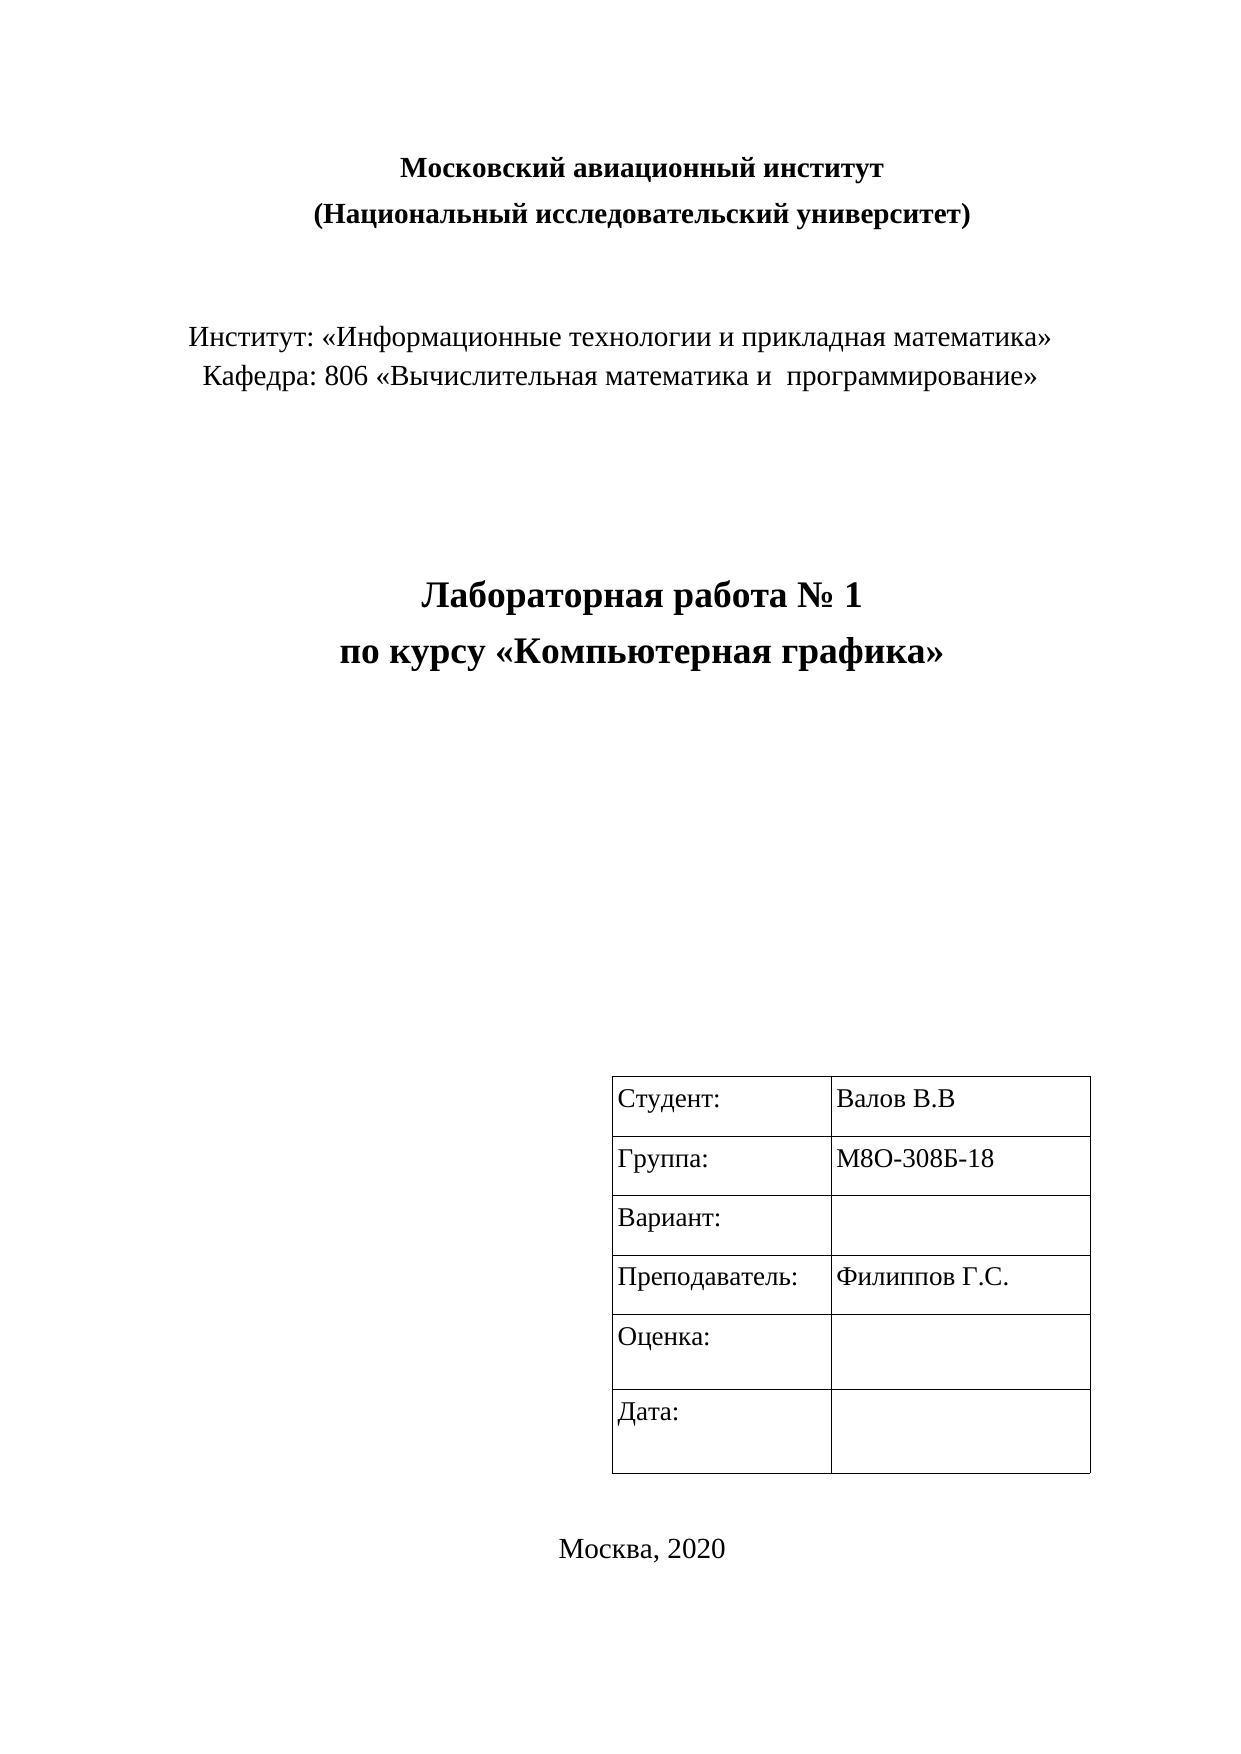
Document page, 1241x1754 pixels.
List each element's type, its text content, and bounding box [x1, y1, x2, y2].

table_cell Дата: [613, 1390, 831, 1473]
table_cell [832, 1196, 1090, 1254]
table_cell М8О-308Б-18 [832, 1137, 1090, 1195]
text Кафедра: 806 «Вычислительная математика и программирование» [150, 358, 1090, 391]
text Институт: «Информационные технологии и прикладная математика» [150, 319, 1090, 353]
table_cell Группа: [613, 1137, 831, 1195]
text Лабораторная работа № 1 [150, 573, 1090, 616]
table_cell [832, 1390, 1090, 1473]
table_cell [832, 1315, 1090, 1389]
table_cell Оценка: [613, 1315, 831, 1389]
text по курсу «Компьютерная графика» [150, 628, 1090, 672]
table_header Валов В.В [832, 1077, 1090, 1136]
table_cell Вариант: [613, 1196, 831, 1254]
text (Национальный исследовательский университет) [150, 196, 1090, 229]
text Московский авиационный институт [150, 150, 1090, 183]
table_cell Филиппов Г.С. [832, 1256, 1090, 1314]
table_header Студент: [613, 1077, 831, 1136]
table_cell Преподаватель: [613, 1256, 831, 1314]
text Москва, 2020 [150, 1531, 1090, 1565]
